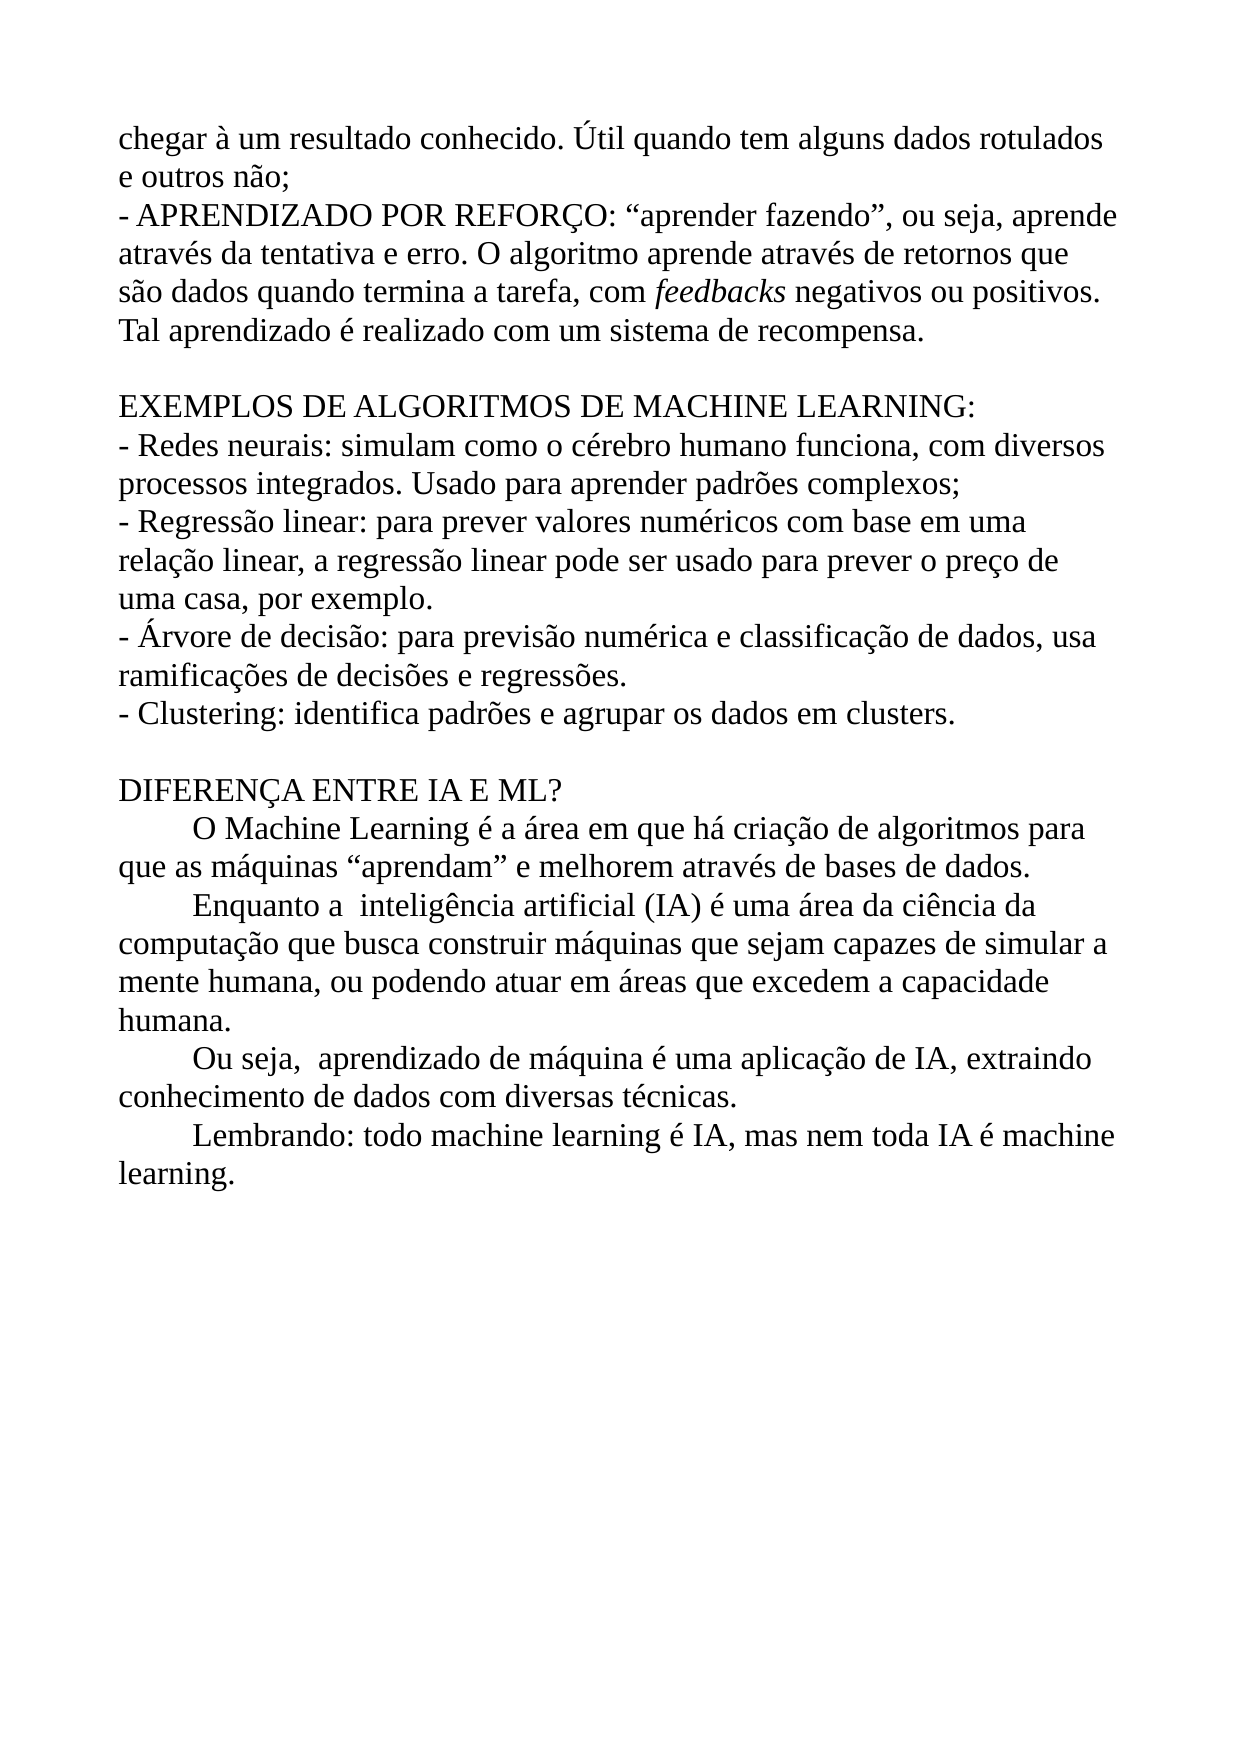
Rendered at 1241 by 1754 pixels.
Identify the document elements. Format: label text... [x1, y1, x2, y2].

text - Árvore de decisão: para previsão numérica e classificação de dados, usa ramificações de decisões e regressões. [118, 616, 1122, 693]
text - Regressão linear: para prever valores numéricos com base em uma relação linear, a regressão linear pode ser usado para prever o preço de uma casa, por exemplo. [118, 501, 1122, 616]
text chegar à um resultado conhecido. Útil quando tem alguns dados rotulados e outros não; [118, 118, 1122, 195]
text EXEMPLOS DE ALGORITMOS DE MACHINE LEARNING: [118, 386, 1122, 425]
text - APRENDIZADO POR REFORÇO: “aprender fazendo”, ou seja, aprende através da tentativa e erro. O algoritmo aprende através de retornos que são dados quando termina a tarefa, com feedbacks negativos ou positivos. Tal aprendizado é realizado com um sistema de recompensa. [118, 195, 1122, 348]
text Enquanto a inteligência artificial (IA) é uma área da ciência da computação que busca construir máquinas que sejam capazes de simular a mente humana, ou podendo atuar em áreas que excedem a capacidade humana. [118, 885, 1122, 1038]
text - Clustering: identifica padrões e agrupar os dados em clusters. [118, 693, 1122, 731]
text Ou seja, aprendizado de máquina é uma aplicação de IA, extraindo conhecimento de dados com diversas técnicas. [118, 1038, 1122, 1115]
text DIFERENÇA ENTRE IA E ML? [118, 770, 1122, 808]
text Lembrando: todo machine learning é IA, mas nem toda IA é machine learning. [118, 1115, 1122, 1191]
text O Machine Learning é a área em que há criação de algoritmos para que as máquinas “aprendam” e melhorem através de bases de dados. [118, 808, 1122, 885]
text - Redes neurais: simulam como o cérebro humano funciona, com diversos processos integrados. Usado para aprender padrões complexos; [118, 425, 1122, 501]
